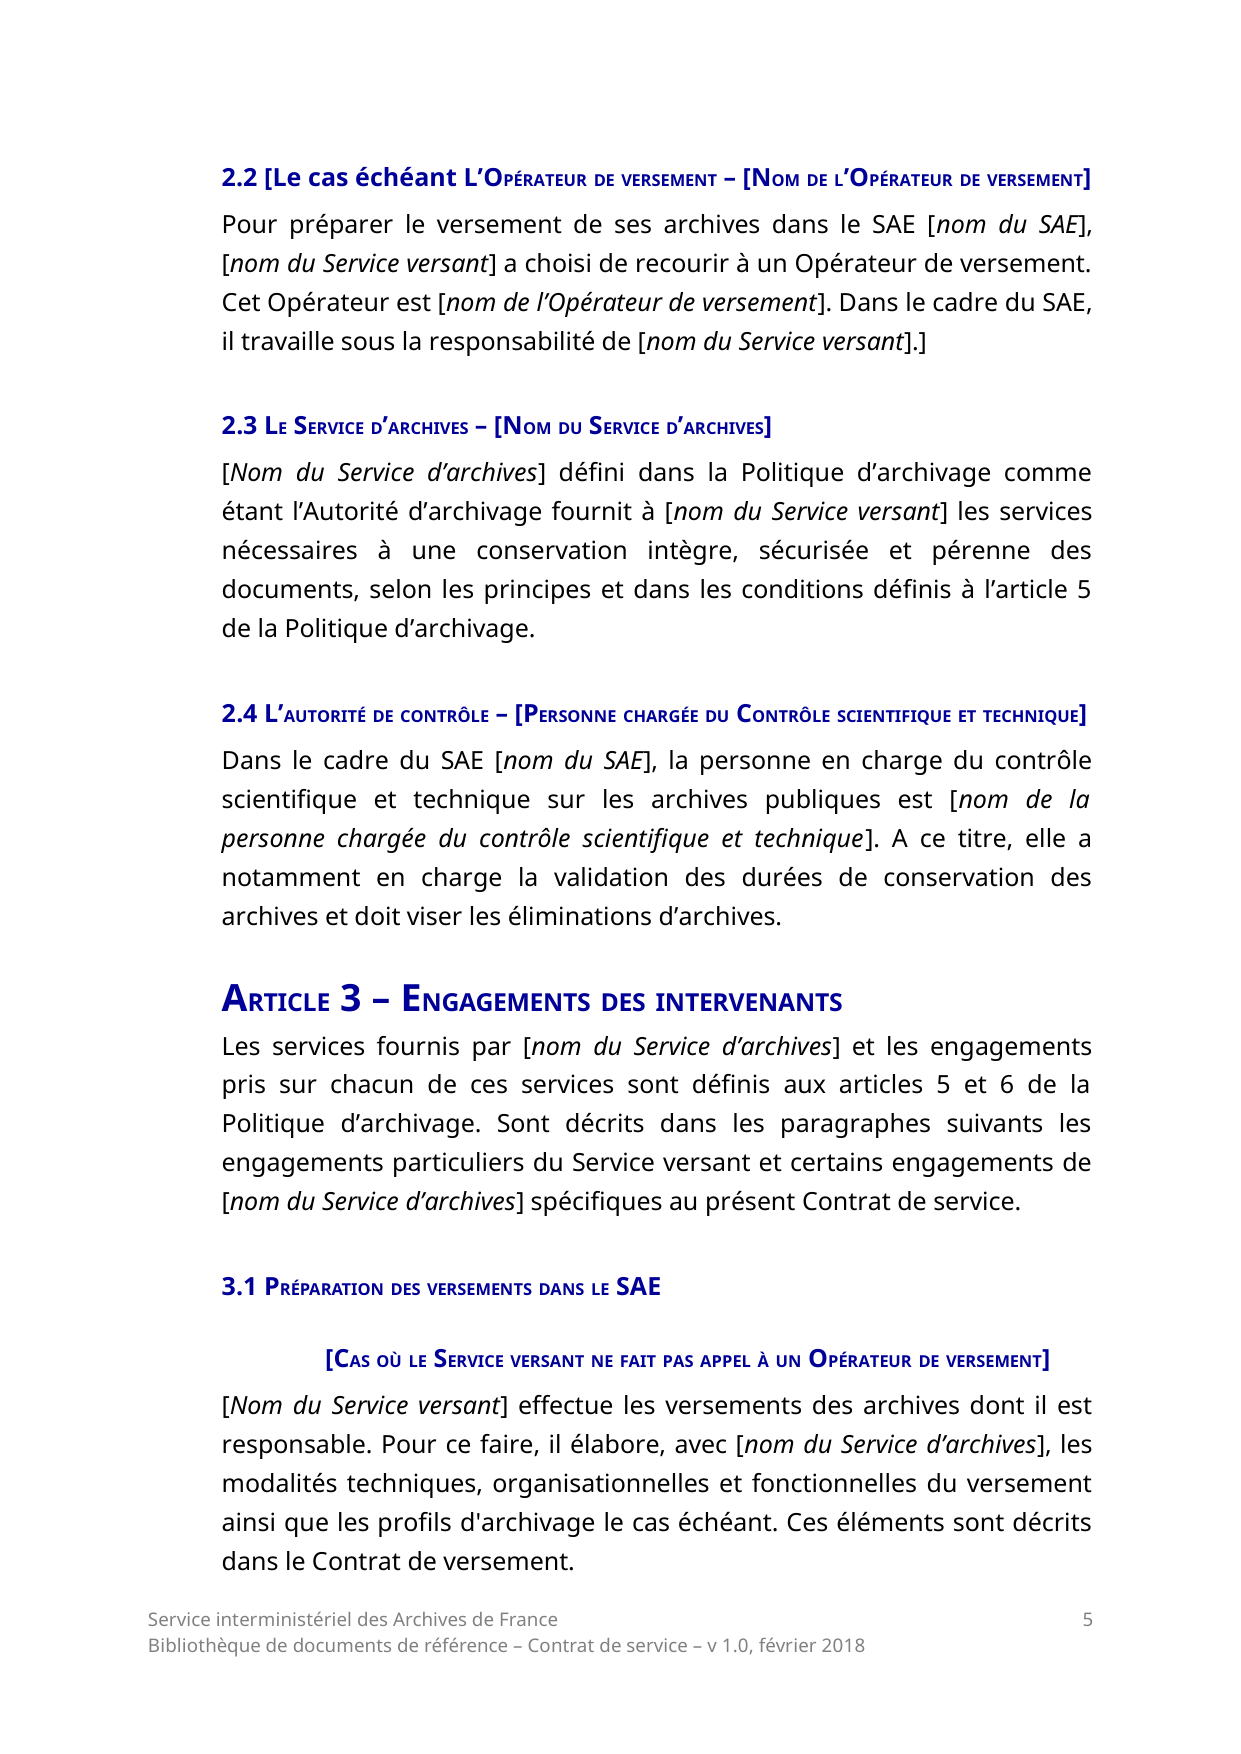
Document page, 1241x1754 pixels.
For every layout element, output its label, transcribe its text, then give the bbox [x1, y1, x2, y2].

subtitle 2.3 Le Service d’archives – [Nom du Service d’archives] [221, 408, 1093, 442]
text Les services fournis par [nom du Service d’archives] et les engagements pris sur chacun de ces services sont définis aux articles 5 et 6 de la Politique d’archivage. Sont décrits dans les paragraphes suivants les engagements particuliers du Service versant et certains engagements de [nom du Service d’archives] spécifiques au présent Contrat de service. [221, 1028, 1093, 1218]
subtitle [Cas où le Service versant ne fait pas appel à un Opérateur de versement] [325, 1341, 1093, 1375]
text [Nom du Service d’archives] défini dans la Politique d’archivage comme étant l’Autorité d’archivage fournit à [nom du Service versant] les services nécessaires à une conservation intègre, sécurisée et pérenne des documents, selon les principes et dans les conditions définis à l’article 5 de la Politique d’archivage. [221, 455, 1093, 645]
subtitle Article 3 – Engagements des intervenants [221, 971, 1093, 1022]
subtitle 2.2 [Le cas échéant L’Opérateur de versement – [Nom de l’Opérateur de versement] [221, 159, 1093, 193]
subtitle 3.1 Préparation des versements dans le SAE [221, 1269, 1093, 1303]
subtitle 2.4 L’autorité de contrôle – [Personne chargée du Contrôle scientifique et technique] [221, 696, 1093, 730]
text [Nom du Service versant] effectue les versements des archives dont il est responsable. Pour ce faire, il élabore, avec [nom du Service d’archives], les modalités techniques, organisationnelles et fonctionnelles du versement ainsi que les profils d'archivage le cas échéant. Ces éléments sont décrits dans le Contrat de versement. [221, 1388, 1093, 1578]
text Pour préparer le versement de ses archives dans le SAE [nom du SAE], [nom du Service versant] a choisi de recourir à un Opérateur de versement. Cet Opérateur est [nom de l’Opérateur de versement]. Dans le cadre du SAE, il travaille sous la responsabilité de [nom du Service versant].] [221, 207, 1093, 358]
text Dans le cadre du SAE [nom du SAE], la personne en charge du contrôle scientifique et technique sur les archives publiques est [nom de la personne chargée du contrôle scientifique et technique]. A ce titre, elle a notamment en charge la validation des durées de conservation des archives et doit viser les éliminations d’archives. [221, 743, 1093, 933]
